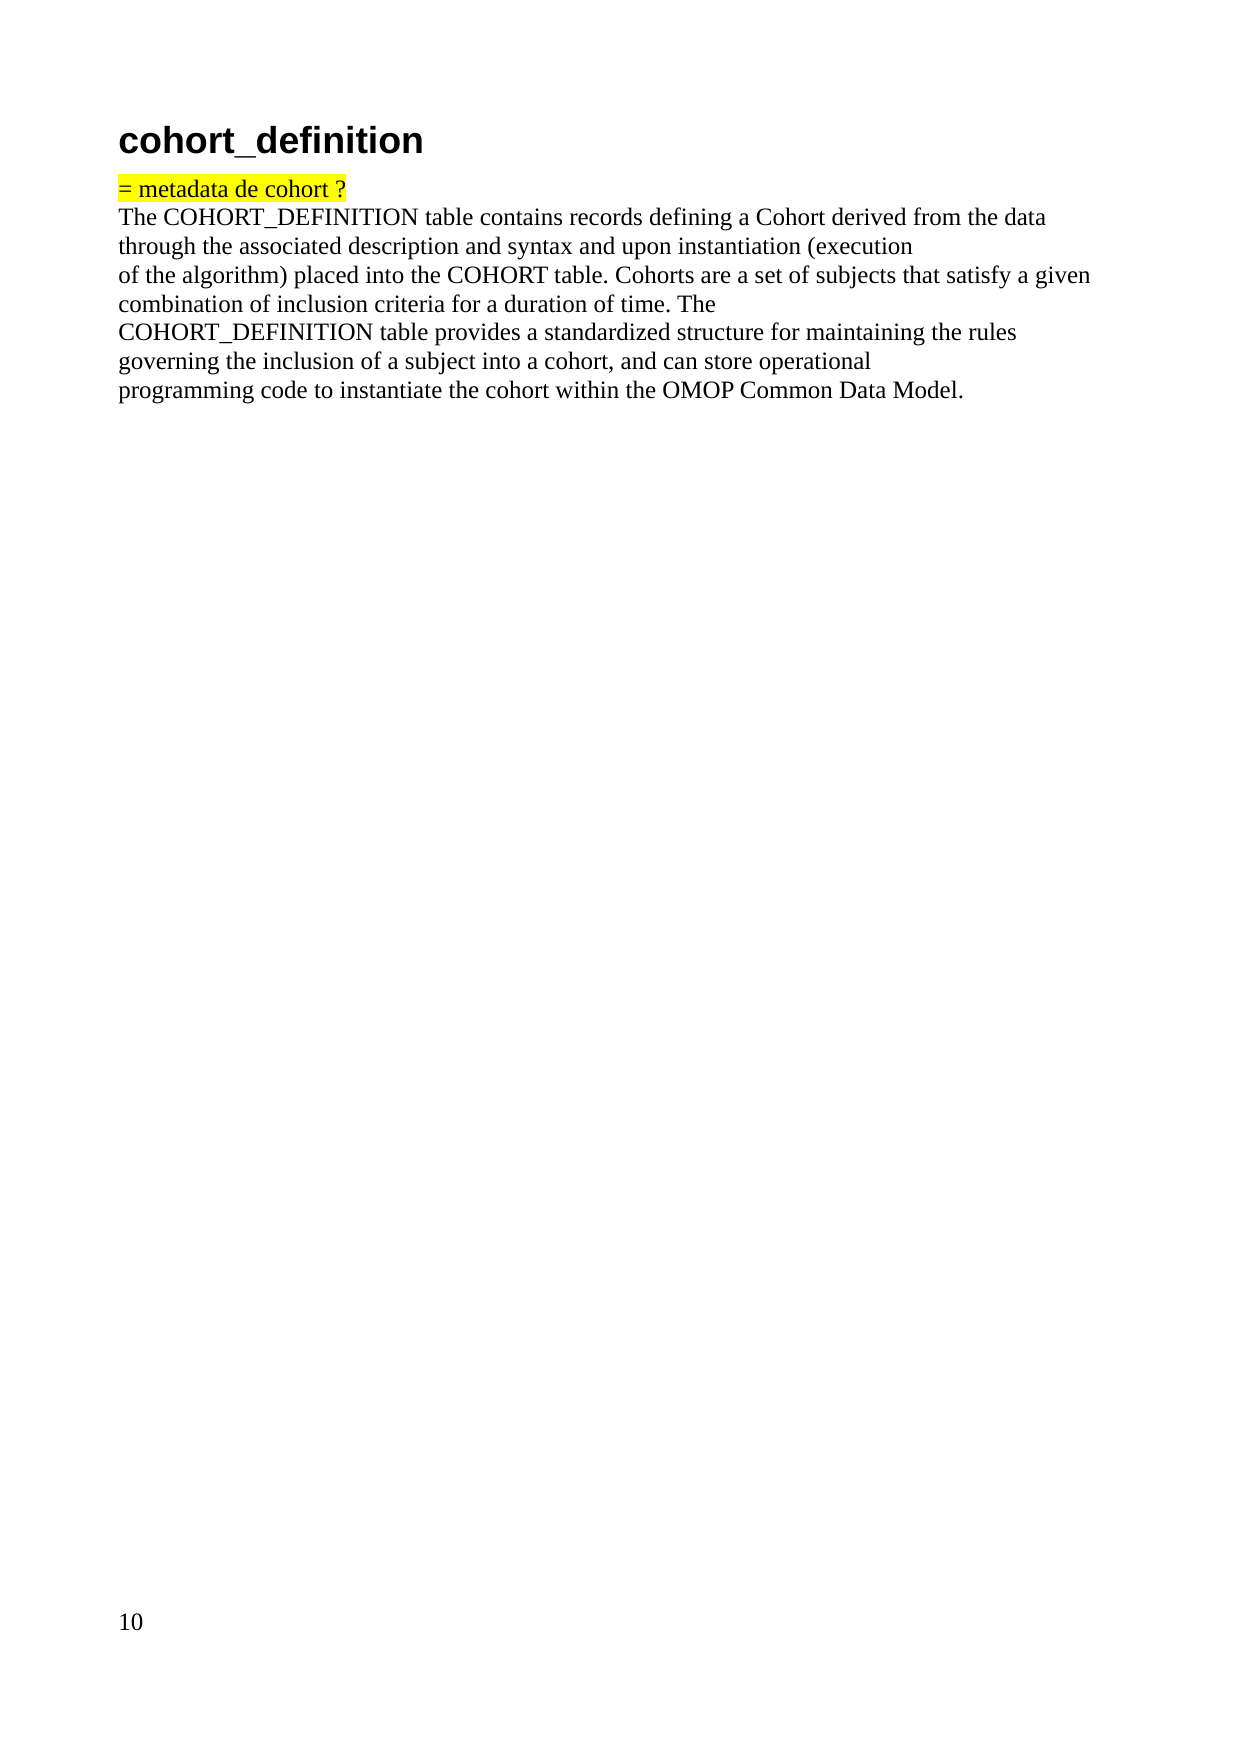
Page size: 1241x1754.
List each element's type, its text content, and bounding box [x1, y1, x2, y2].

text = metadata de cohort ? [118, 174, 1122, 202]
subtitle cohort_definition [118, 118, 1122, 161]
text programming code to instantiate the cohort within the OMOP Common Data Model. [118, 375, 1122, 404]
text The COHORT_DEFINITION table contains records defining a Cohort derived from the data through the associated description and syntax and upon instantiation (execution [118, 202, 1122, 260]
text COHORT_DEFINITION table provides a standardized structure for maintaining the rules governing the inclusion of a subject into a cohort, and can store operational [118, 317, 1122, 375]
text of the algorithm) placed into the COHORT table. Cohorts are a set of subjects that satisfy a given combination of inclusion criteria for a duration of time. The [118, 260, 1122, 317]
